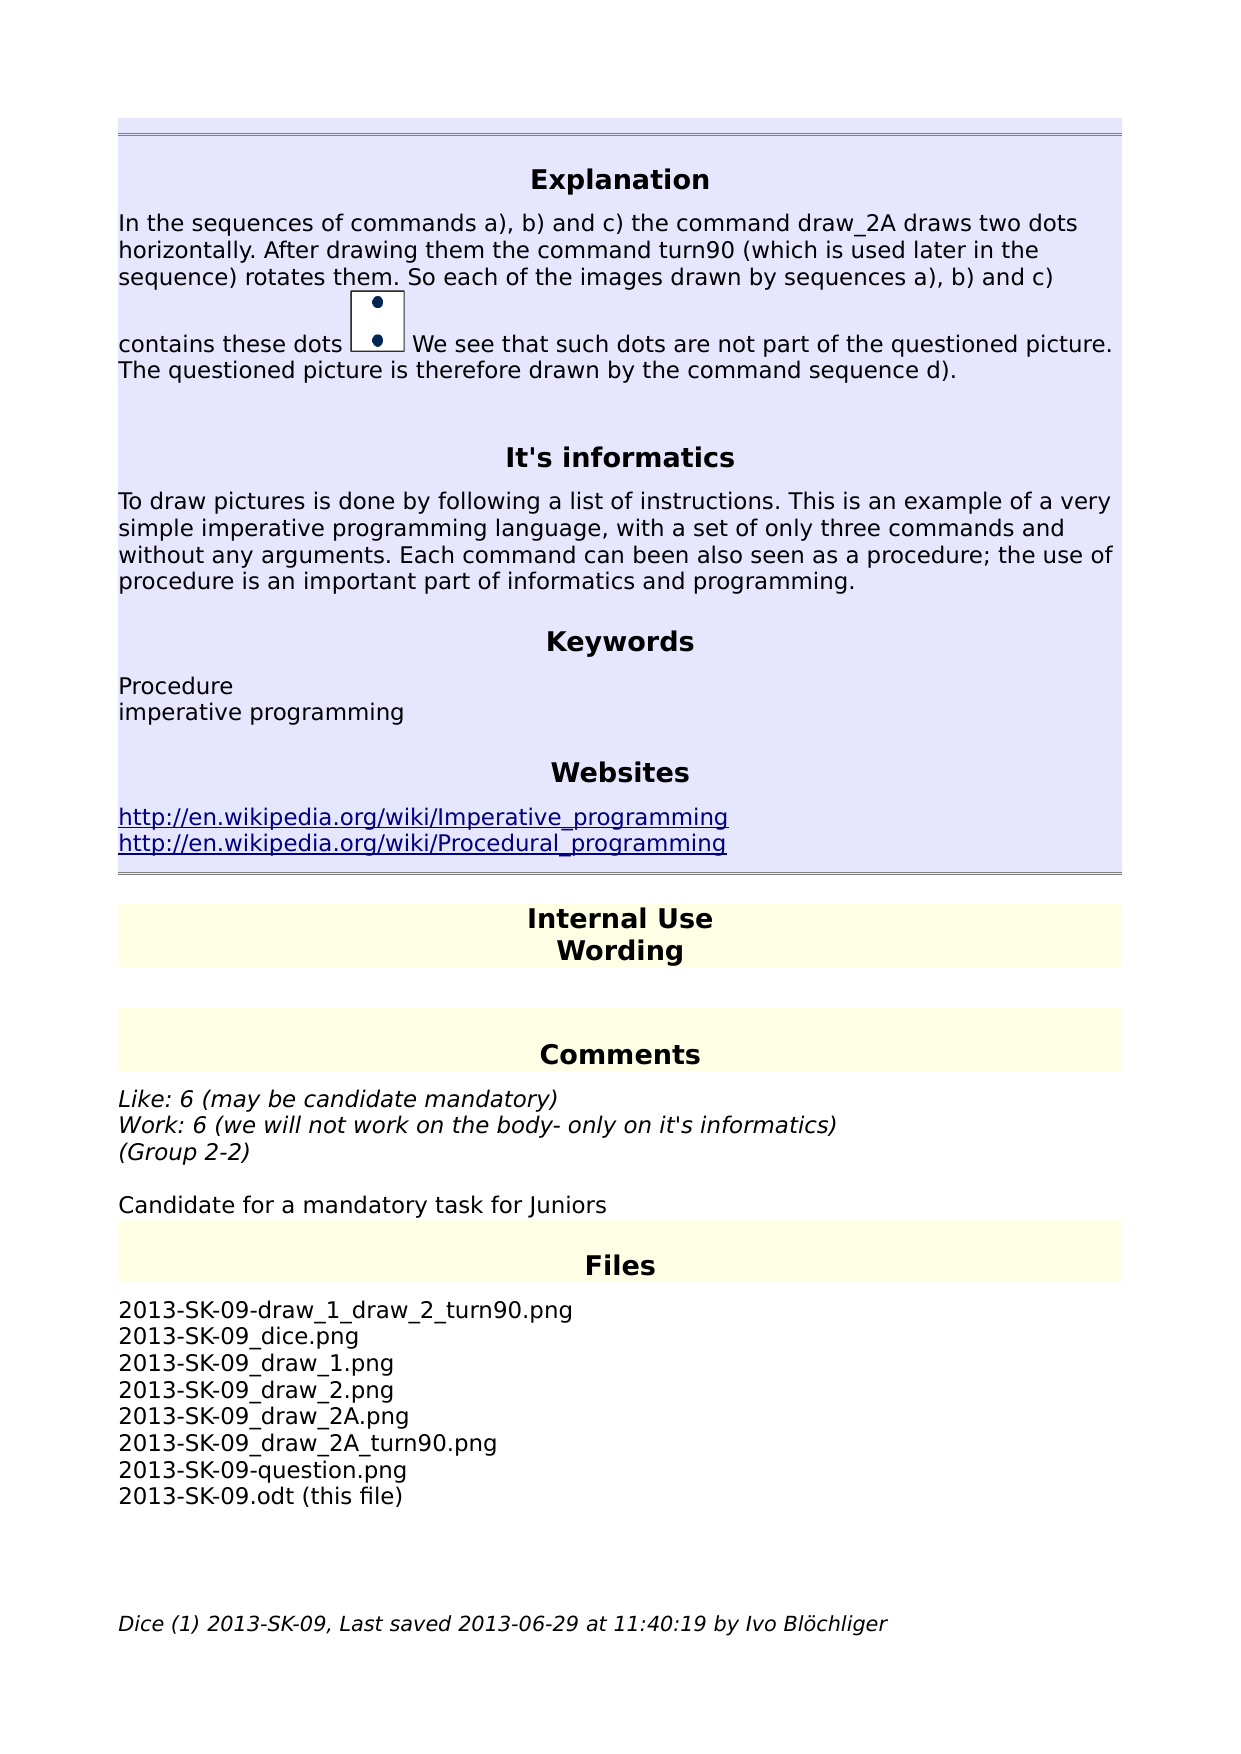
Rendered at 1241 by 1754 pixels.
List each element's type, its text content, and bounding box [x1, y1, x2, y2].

text 2013-SK-09-question.png [118, 1457, 1122, 1483]
text 2013-SK-09_draw_2.png [118, 1377, 1122, 1403]
subtitle Websites [118, 758, 1122, 789]
text Work: 6 (we will not work on the body- only on it's informatics) [118, 1112, 1122, 1139]
text 2013-SK-09-draw_1_draw_2_turn90.png [118, 1297, 1122, 1323]
text (Group 2-2) [118, 1139, 1122, 1166]
text 2013-SK-09_dice.png [118, 1323, 1122, 1350]
text Procedure [118, 673, 1122, 699]
text 2013-SK-09_draw_1.png [118, 1350, 1122, 1377]
subtitle Explanation [118, 164, 1122, 196]
subtitle It's informatics [118, 442, 1122, 474]
text 2013-SK-09_draw_2A.png [118, 1403, 1122, 1430]
text 2013-SK-09_draw_2A_turn90.png [118, 1430, 1122, 1457]
subtitle Comments [118, 1039, 1122, 1071]
text http://en.wikipedia.org/wiki/Procedural_programming [118, 831, 1122, 857]
text To draw pictures is done by following a list of instructions. This is an example of a very simple imperative programming language, with a set of only three commands and without any arguments. Each command can been also seen as a procedure; the use of procedure is an important part of informatics and programming. [118, 488, 1122, 595]
text imperative programming [118, 699, 1122, 726]
text 2013-SK-09.odt (this file) [118, 1483, 1122, 1510]
text Candidate for a mandatory task for Juniors [118, 1192, 1122, 1219]
text In the sequences of commands a), b) and c) the command draw_2A draws two dots horizontally. After drawing them the command turn90 (which is used later in the sequence) rotates them. So each of the images drawn by sequences a), b) and c) contains these dots We see that such dots are not part of the questioned picture. The questioned picture is therefore drawn by the command sequence d). [118, 211, 1122, 384]
text http://en.wikipedia.org/wiki/Imperative_programming [118, 804, 1122, 831]
subtitle Wording [118, 935, 1122, 967]
subtitle Internal Use [118, 904, 1122, 935]
text Like: 6 (may be candidate mandatory) [118, 1086, 1122, 1112]
subtitle Keywords [118, 627, 1122, 658]
subtitle Files [118, 1251, 1122, 1282]
picture [350, 290, 405, 352]
